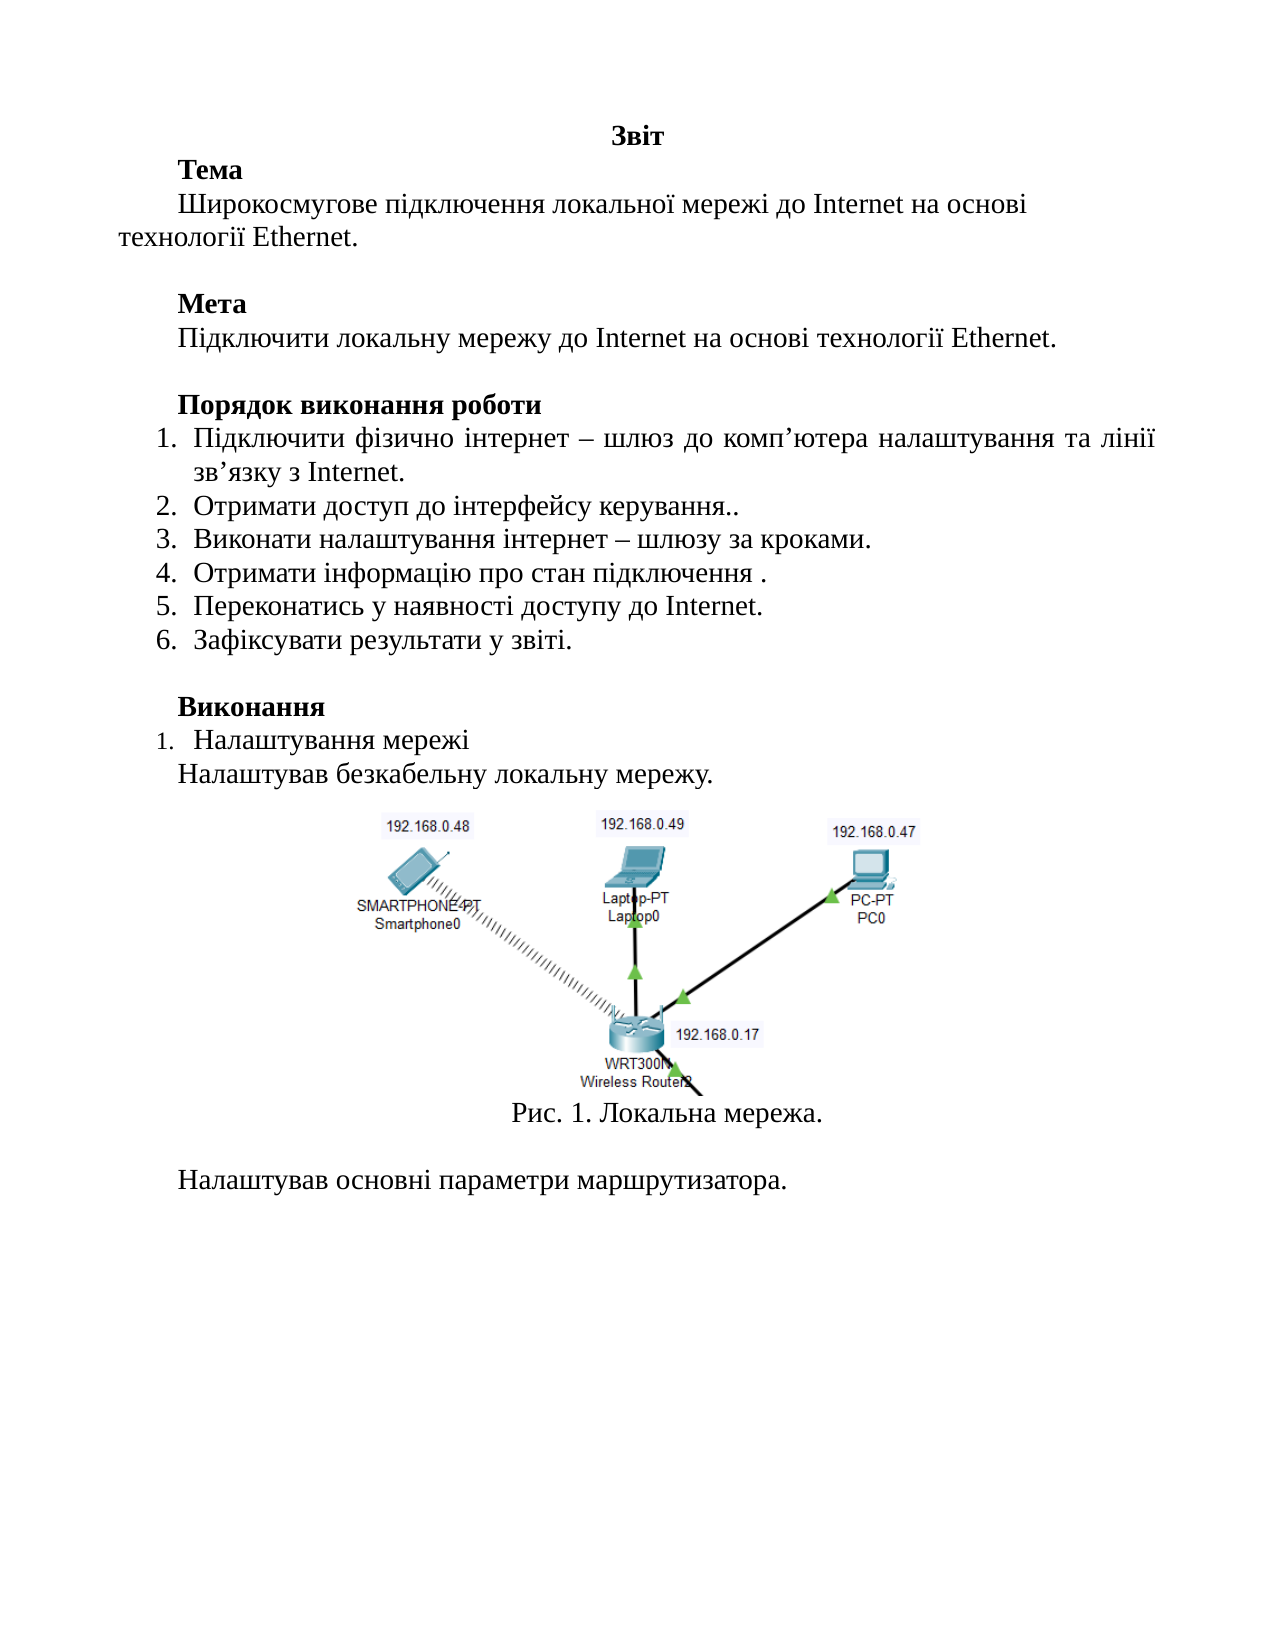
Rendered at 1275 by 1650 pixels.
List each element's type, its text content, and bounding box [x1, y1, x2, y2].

list Зафіксувати результати у звіті. [156, 622, 1157, 655]
text Звіт [118, 118, 1157, 152]
text Мета [118, 286, 1157, 320]
text Рис. 1. Локальна мережа. [118, 1095, 1157, 1129]
list Виконати налаштування інтернет – шлюзу за кроками. [156, 521, 1157, 555]
list Переконатись у наявності доступу до Internet. [156, 588, 1157, 622]
text Тема [118, 152, 1157, 186]
text Налаштував основні параметри маршрутизатора. [118, 1162, 1157, 1196]
text Підключити локальну мережу до Internet на основі технології Ethernet. [118, 320, 1157, 353]
text Налаштував безкабельну локальну мережу. [118, 756, 1157, 789]
text Порядок виконання роботи [118, 387, 1157, 421]
text Широкосмугове підключення локальної мережі до Internet на основі технології Ethernet. [118, 186, 1157, 253]
list Налаштування мережі [156, 722, 1157, 756]
list Отримати доступ до інтерфейсу керування.. [156, 488, 1157, 521]
list Підключити фізично інтернет – шлюз до комп’ютера налаштування та лінії зв’язку з Internet. [156, 421, 1157, 488]
list Отримати інформацію про стан підключення . [156, 555, 1157, 588]
text Виконання [118, 689, 1157, 722]
